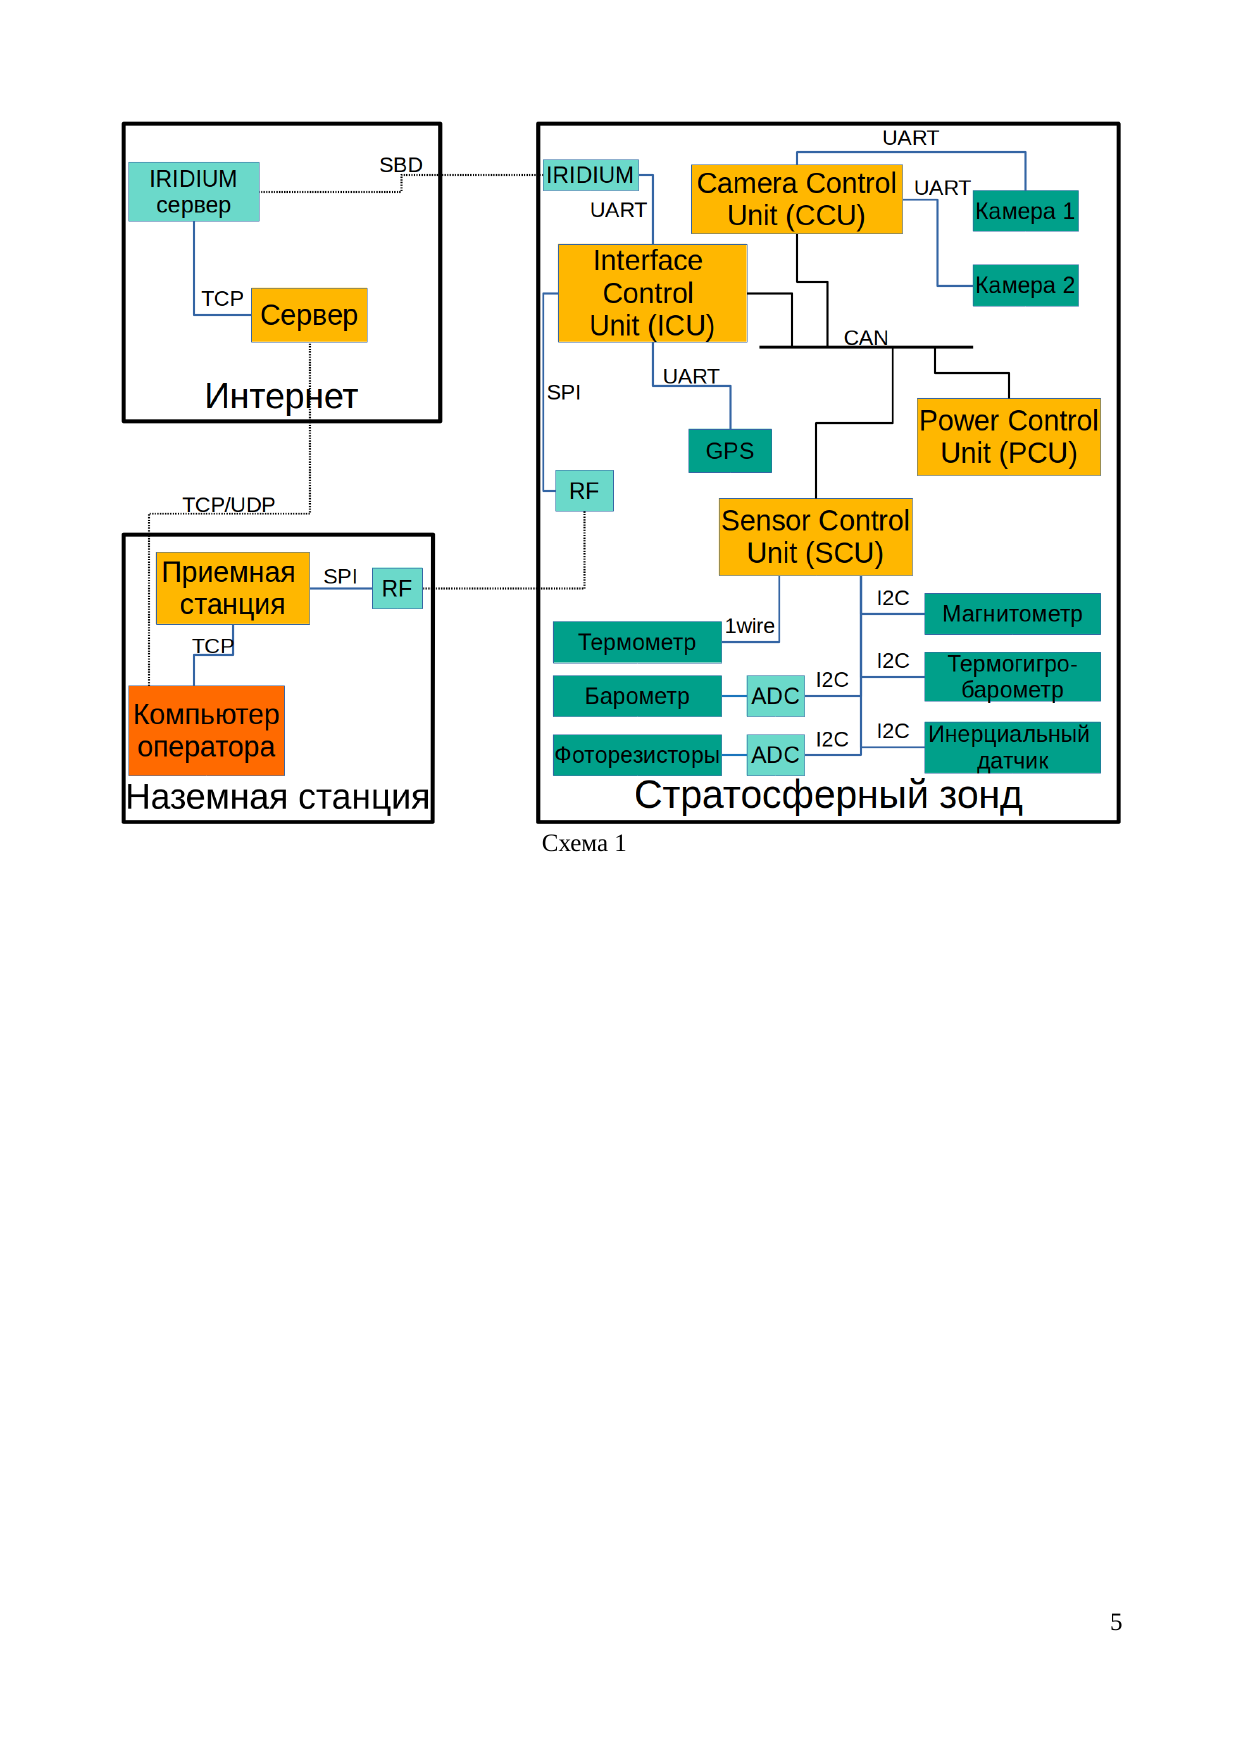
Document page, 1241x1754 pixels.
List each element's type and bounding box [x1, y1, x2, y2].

picture [118, 118, 1123, 829]
